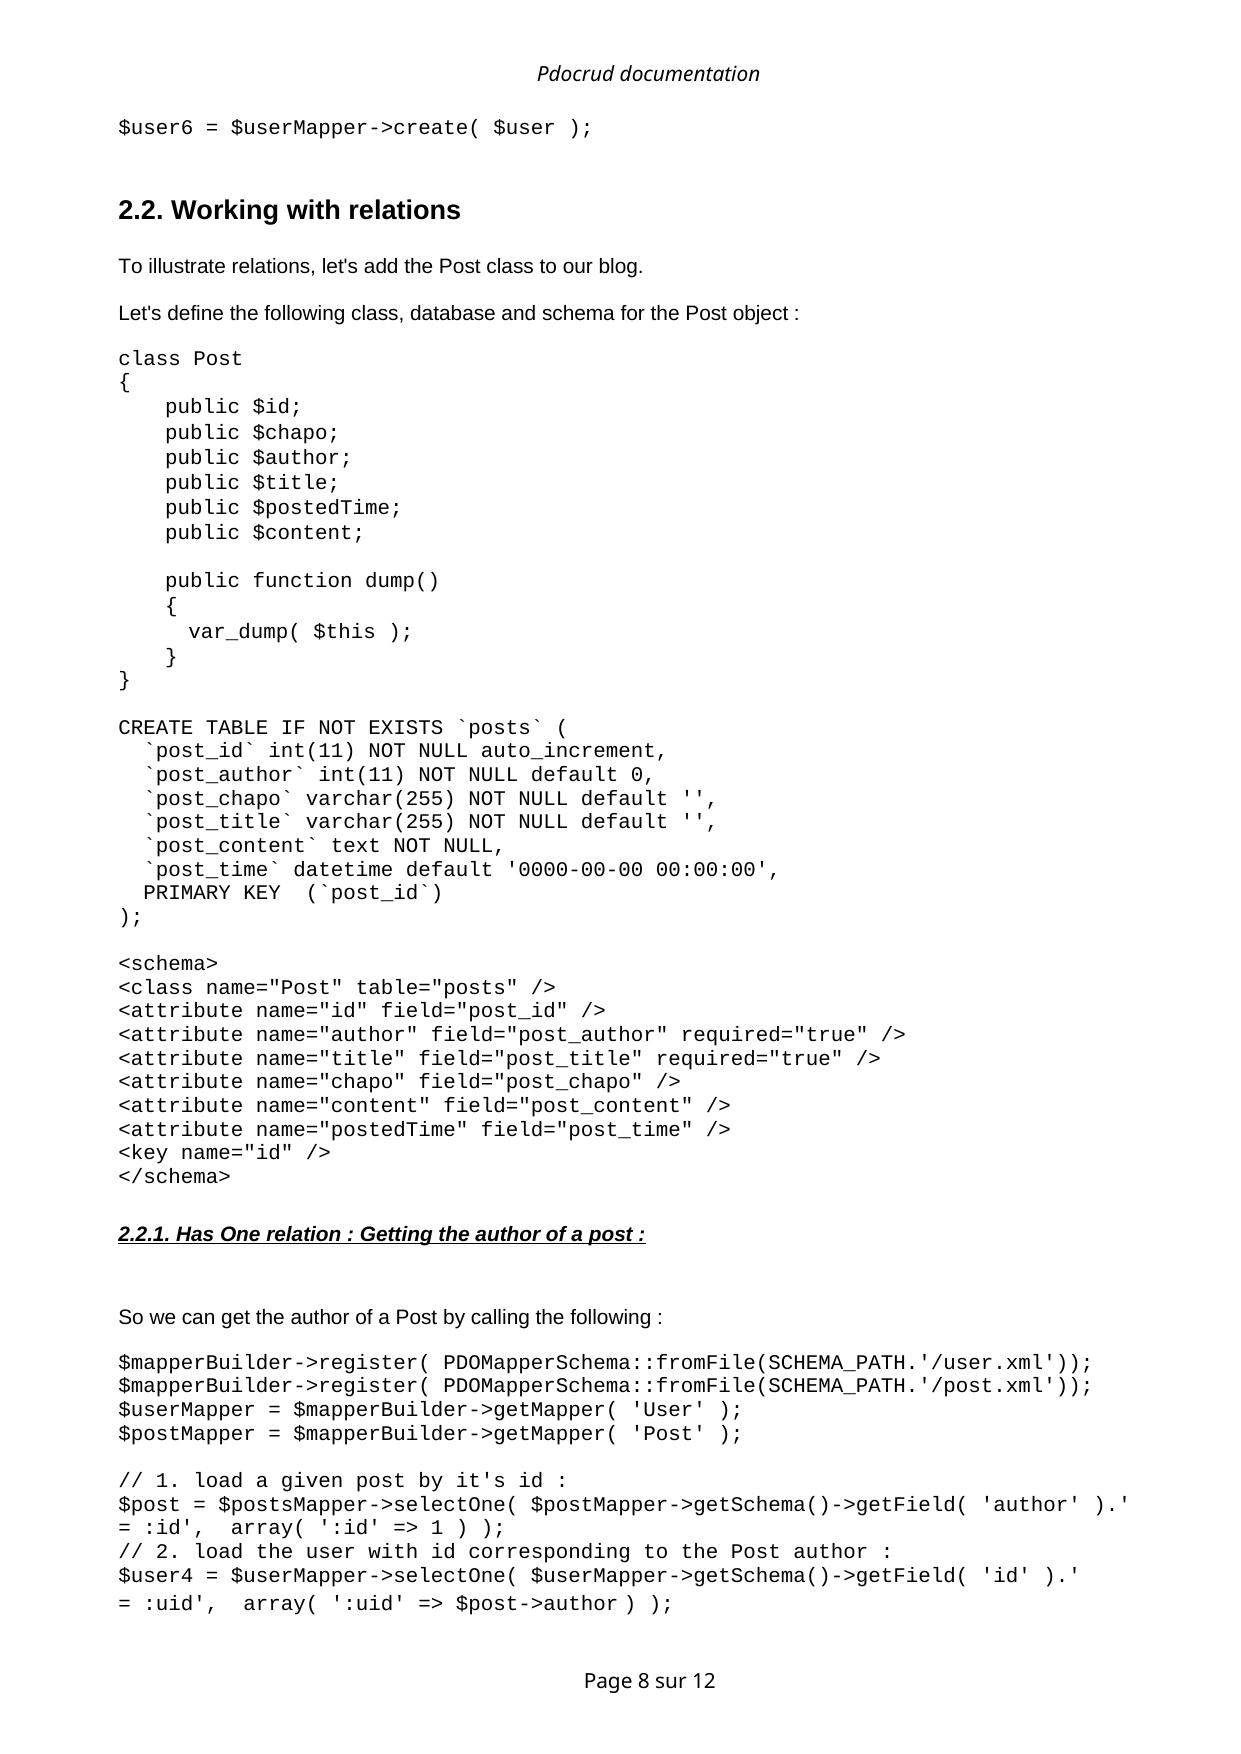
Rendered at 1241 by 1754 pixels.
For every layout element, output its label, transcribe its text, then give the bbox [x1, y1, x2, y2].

text So we can get the author of a Post by calling the following : $mapperBuilder->register( PDOMapperSchema::fromFile(SCHEMA_PATH.'/user.xml')); $mapperBuilder->register( PDOMapperSchema::fromFile(SCHEMA_PATH.'/post.xml')); $userMapper = $mapperBuilder->getMapper( 'User' ); $postMapper = $mapperBuilder->getMapper( 'Post' ); // 1. load a given post by it's id : $post = $postsMapper->selectOne( $postMapper->getSchema()->getField( 'author' ).' = :id', array( ':id' => 1 ) ); // 2. load the user with id corresponding to the Post author : $user4 = $userMapper->selectOne( $userMapper->getSchema()->getField( 'id' ).' = :uid', array( ':uid' => $post->author ) ); [118, 1277, 1181, 1617]
subtitle 2.2. Working with relations [118, 195, 1181, 225]
text 2.2.1. Has One relation : Getting the author of a post : [118, 1219, 1181, 1247]
text To illustrate relations, let's add the Post class to our blog. Let's define the following class, database and schema for the Post object : class Post { public $id; public $chapo; public $author; public $title; public $postedTime; public $content; public function dump() { var_dump( $this ); } } CREATE TABLE IF NOT EXISTS `posts` ( `post_id` int(11) NOT NULL auto_increment, `post_author` int(11) NOT NULL default 0, `post_chapo` varchar(255) NOT NULL default '', `post_title` varchar(255) NOT NULL default '', `post_content` text NOT NULL, `post_time` datetime default '0000-00-00 00:00:00', PRIMARY KEY (`post_id`) ); <schema> <class name="Post" table="posts" /> <attribute name="id" field="post_id" /> <attribute name="author" field="post_author" required="true" /> <attribute name="title" field="post_title" required="true" /> <attribute name="chapo" field="post_chapo" /> <attribute name="content" field="post_content" /> <attribute name="postedTime" field="post_time" /> <key name="id" /> </schema> [118, 255, 1181, 1189]
text $user6 = $userMapper->create( $user ); [118, 117, 1181, 141]
